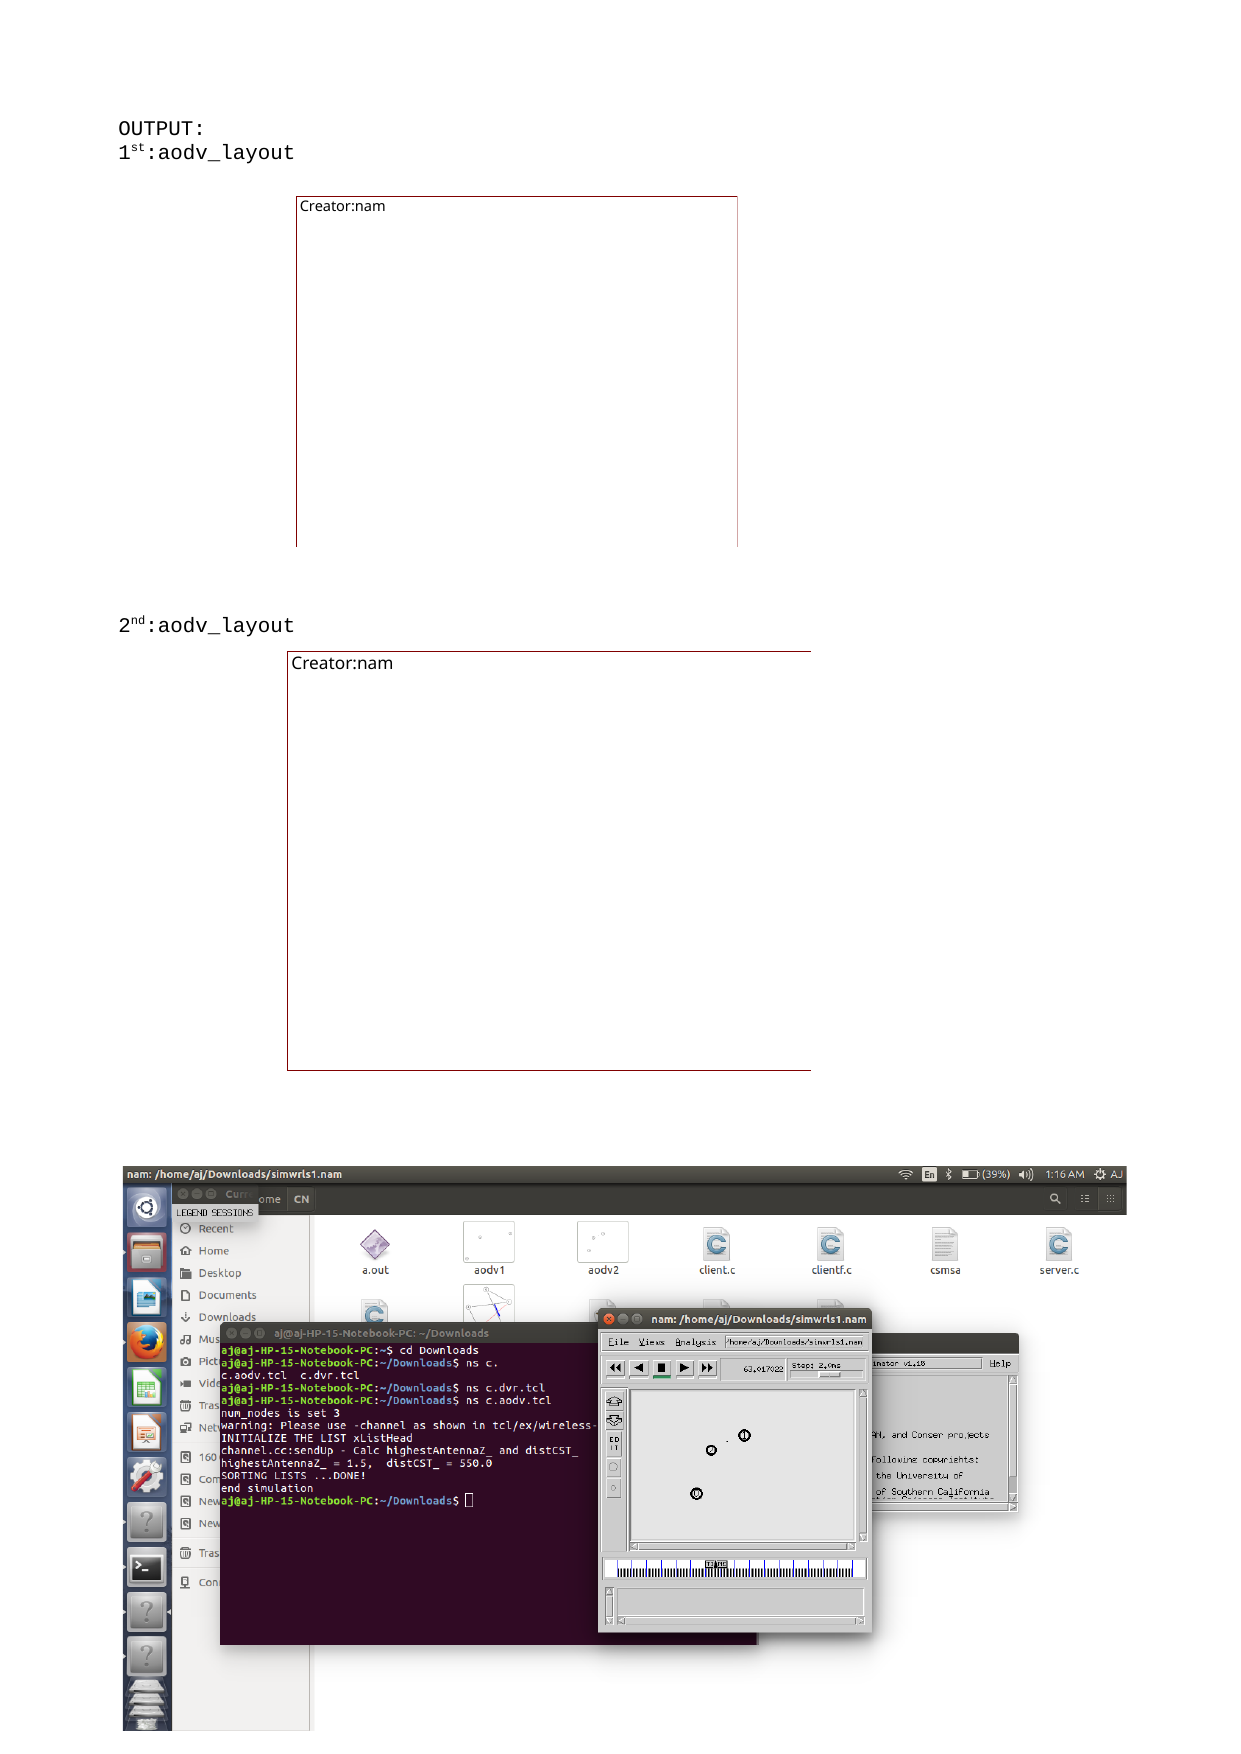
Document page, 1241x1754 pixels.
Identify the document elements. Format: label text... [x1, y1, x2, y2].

picture [122, 1166, 1127, 1731]
text 2nd:aodv_layout [118, 615, 1122, 638]
text 1st:aodv_layout [118, 142, 1122, 165]
text OUTPUT: [118, 118, 1122, 142]
